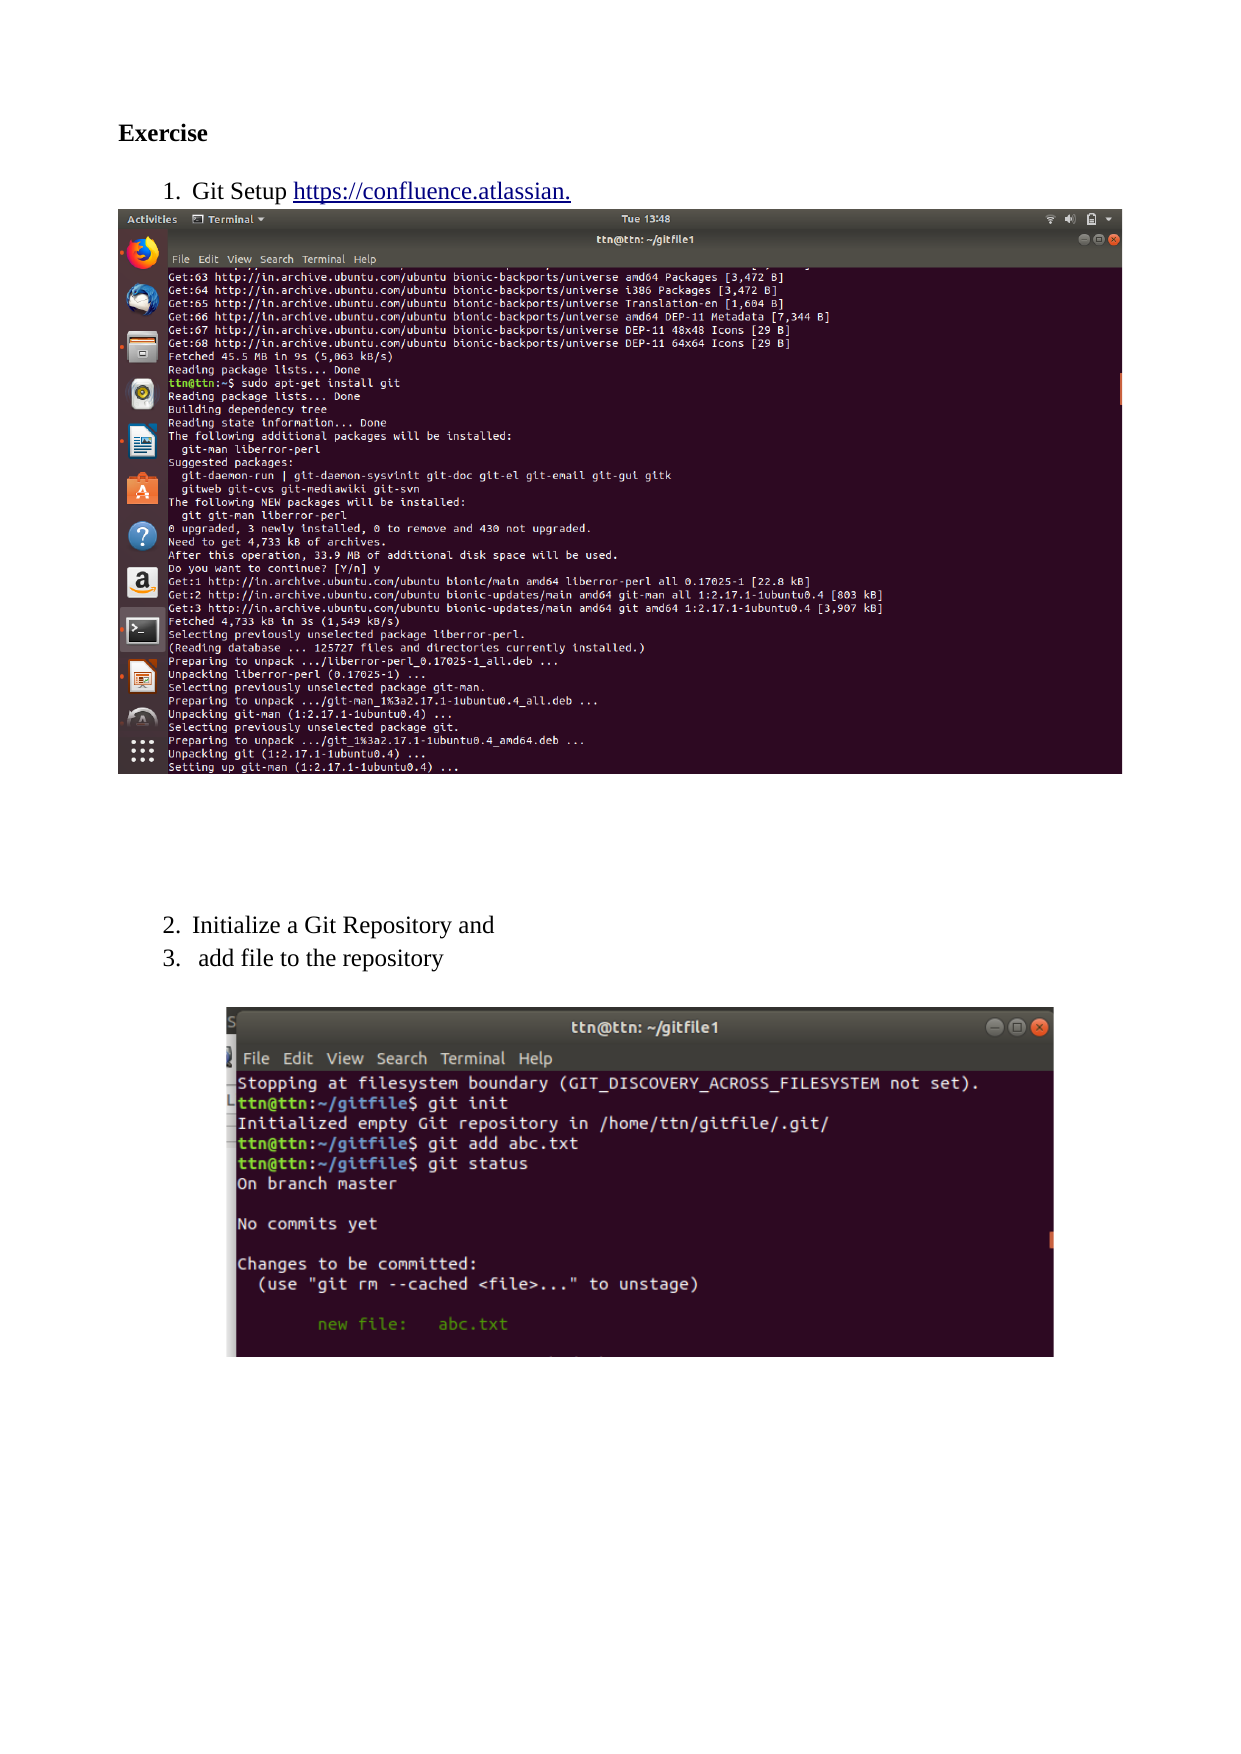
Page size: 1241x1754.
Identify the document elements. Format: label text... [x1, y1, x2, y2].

picture [226, 1007, 1054, 1357]
picture [118, 209, 1123, 774]
list Git Setup https://confluence.atlassian. [162, 176, 1122, 205]
list Initialize a Git Repository and [162, 910, 1122, 939]
text Exercise [118, 118, 1122, 147]
list add file to the repository [162, 943, 1122, 972]
